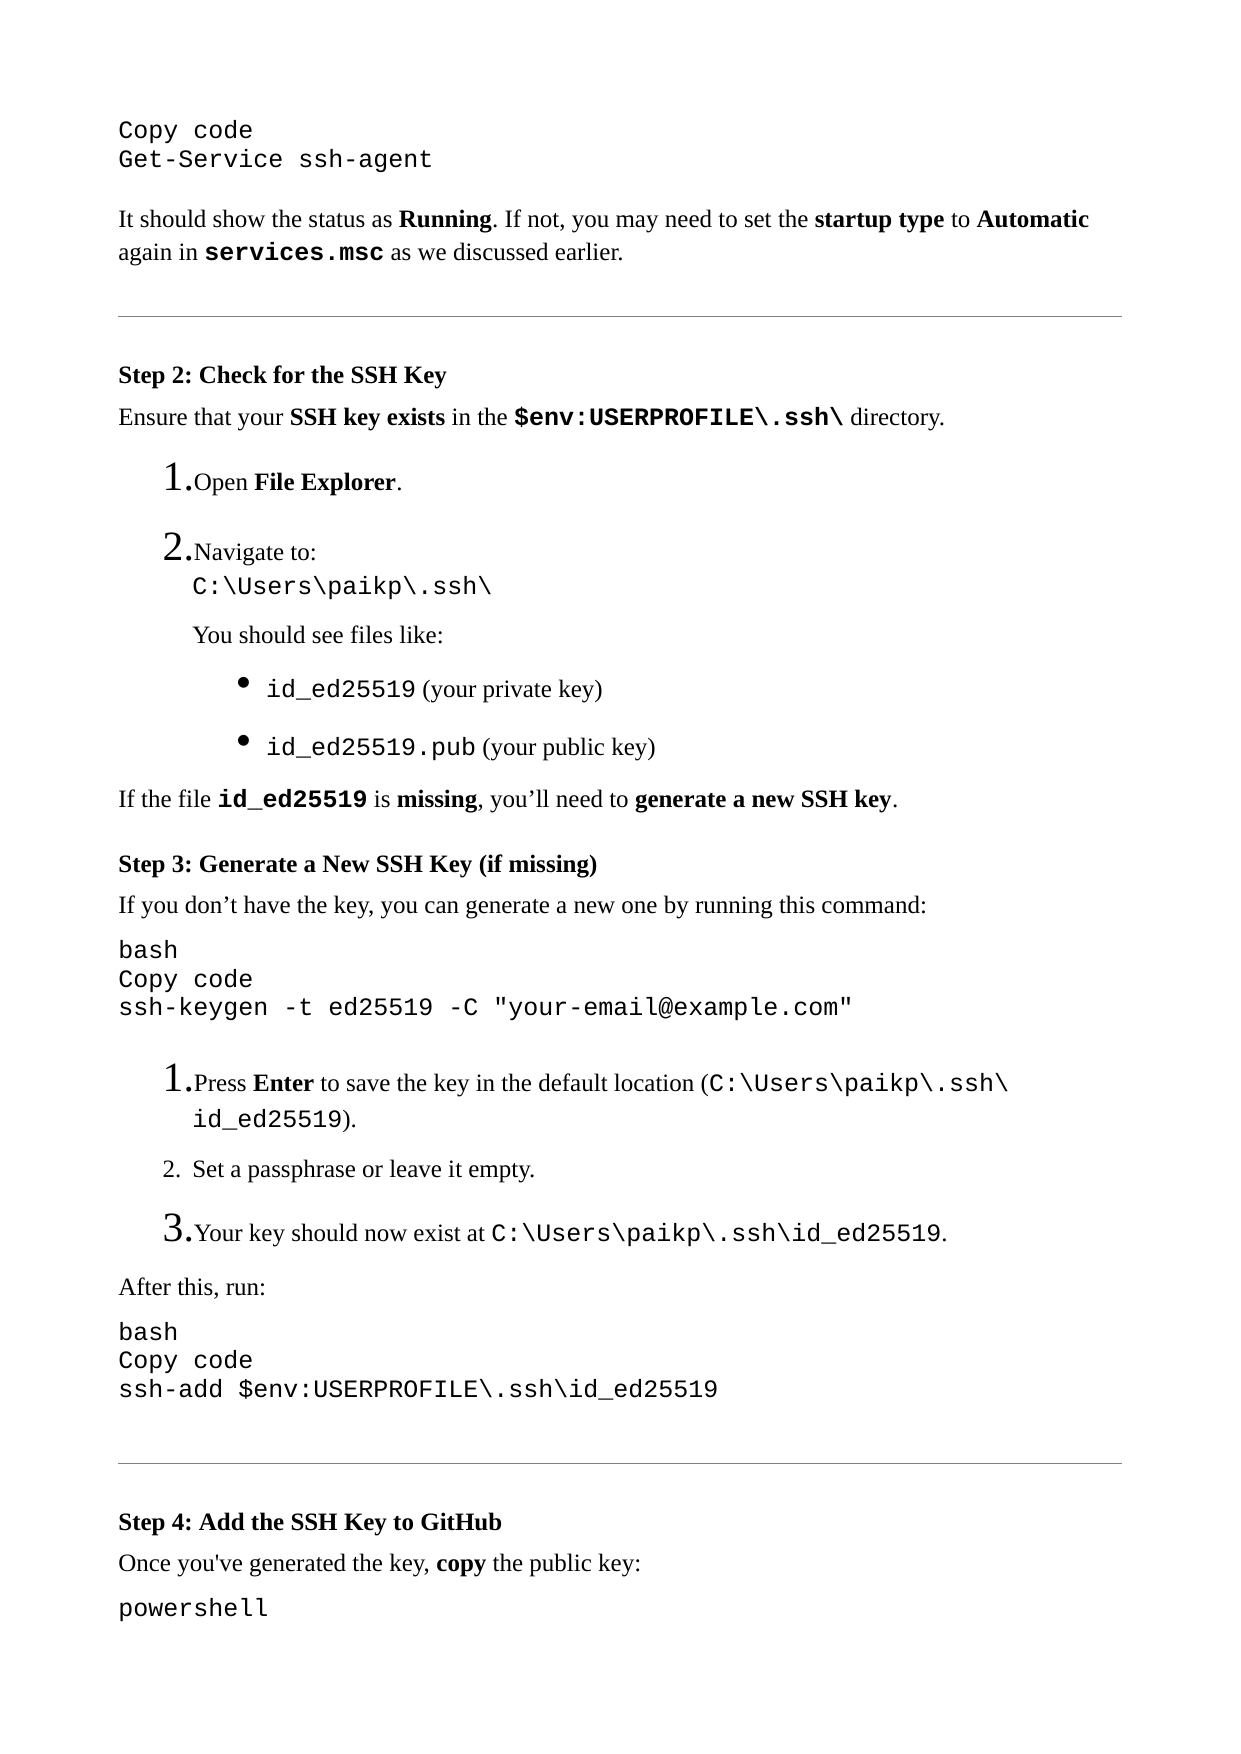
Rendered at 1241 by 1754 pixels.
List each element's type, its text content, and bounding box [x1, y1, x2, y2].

text bash [118, 1319, 1122, 1348]
list Press Enter to save the key in the default location (C:\Users\paikp\.ssh\id_ed25519). [162, 1052, 1122, 1135]
subtitle Step 4: Add the SSH Key to GitHub [118, 1507, 1122, 1536]
text Copy code [118, 1348, 1122, 1376]
text Once you've generated the key, copy the public key: [118, 1548, 1122, 1577]
subtitle Step 3: Generate a New SSH Key (if missing) [118, 849, 1122, 878]
text If you don’t have the key, you can generate a new one by running this command: [118, 890, 1122, 919]
subtitle Step 2: Check for the SSH Key [118, 361, 1122, 389]
list Open File Explorer. [162, 452, 1122, 500]
text Copy code [118, 118, 1122, 146]
text bash [118, 938, 1122, 966]
text powershell [118, 1596, 1122, 1624]
list id_ed25519.pub (your public key) [236, 726, 1122, 764]
text It should show the status as Running. If not, you may need to set the startup type to Automatic again in services.msc as we discussed earlier. [118, 204, 1122, 268]
list You should see files like: [162, 621, 1122, 649]
text ssh-add $env:USERPROFILE\.ssh\id_ed25519 [118, 1376, 1122, 1404]
text Get-Service ssh-agent [118, 146, 1122, 175]
text If the file id_ed25519 is missing, you’ll need to generate a new SSH key. [118, 784, 1122, 815]
list Navigate to: C:\Users\paikp\.ssh\ [162, 521, 1122, 602]
list Set a passphrase or leave it empty. [162, 1154, 1122, 1183]
list Your key should now exist at C:\Users\paikp\.ssh\id_ed25519. [162, 1202, 1122, 1250]
text Ensure that your SSH key exists in the $env:USERPROFILE\.ssh\ directory. [118, 402, 1122, 433]
text ssh-keygen -t ed25519 -C "your-email@example.com" [118, 994, 1122, 1023]
list id_ed25519 (your private key) [236, 668, 1122, 706]
text Copy code [118, 966, 1122, 994]
text After this, run: [118, 1272, 1122, 1301]
